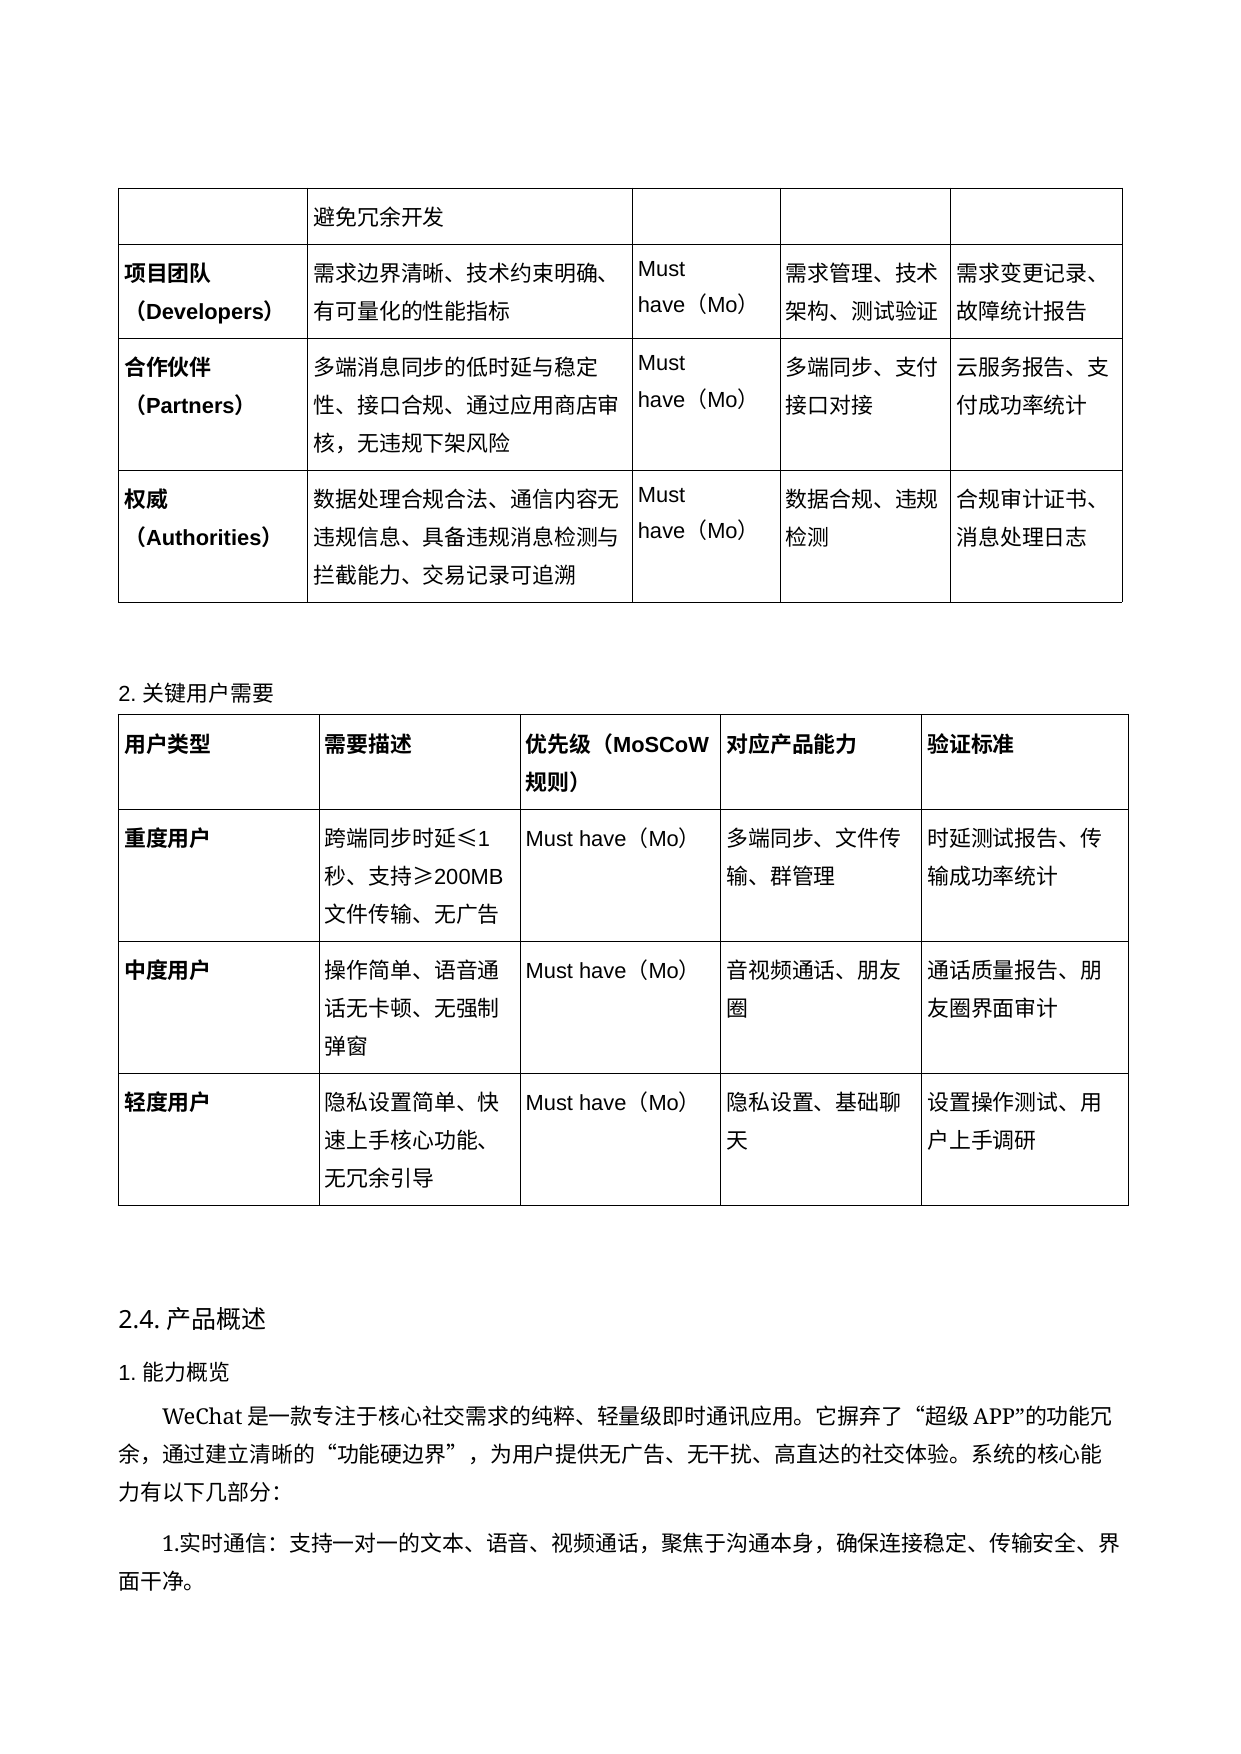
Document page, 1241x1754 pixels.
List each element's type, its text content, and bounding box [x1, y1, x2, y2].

table_cell 隐私设置、基础聊天 [721, 1074, 921, 1204]
table_cell 重度用户 [119, 810, 319, 941]
table_header 用户类型 [119, 715, 319, 809]
table_cell 需求管理、技术架构、测试验证 [781, 245, 950, 338]
table_header 需要描述 [320, 715, 520, 809]
table_header 优先级（MoSCoW 规则） [521, 715, 720, 809]
table_cell 隐私设置简单、快速上手核心功能、无冗余引导 [320, 1074, 520, 1204]
table_cell 需求边界清晰、技术约束明确、有可量化的性能指标 [308, 245, 632, 338]
table_cell 数据合规、违规检测 [781, 471, 950, 602]
table_cell 中度用户 [119, 942, 319, 1073]
text 1.实时通信：支持一对一的文本、语音、视频通话，聚焦于沟通本身，确保连接稳定、传输安全、界面干净。 [118, 1526, 1122, 1595]
table_cell 音视频通话、朋友圈 [721, 942, 921, 1073]
table_cell 数据处理合规合法、通信内容无违规信息、具备违规消息检测与拦截能力、交易记录可追溯 [308, 471, 632, 602]
table_header 对应产品能力 [721, 715, 921, 809]
subtitle 能力概览 [118, 1354, 1122, 1386]
table_cell Must have（Mo） [633, 339, 780, 470]
table_cell 避免冗余开发 [308, 189, 632, 244]
table_cell 轻度用户 [119, 1074, 319, 1204]
table_cell 合规审计证书、消息处理日志 [951, 471, 1122, 602]
table_cell 权威（Authorities） [119, 471, 307, 602]
table_cell 通话质量报告、朋友圈界面审计 [922, 942, 1128, 1073]
table_cell 时延测试报告、传输成功率统计 [922, 810, 1128, 941]
table_cell 合作伙伴（Partners） [119, 339, 307, 470]
table_cell 云服务报告、支付成功率统计 [951, 339, 1122, 470]
table_cell [951, 189, 1122, 244]
table_cell 操作简单、语音通话无卡顿、无强制弹窗 [320, 942, 520, 1073]
table_cell [119, 189, 307, 244]
table_cell Must have（Mo） [633, 471, 780, 602]
table_cell [781, 189, 950, 244]
table_cell [633, 189, 780, 244]
text WeChat是一款专注于核心社交需求的纯粹、轻量级即时通讯应用。它摒弃了“超级APP”的功能冗余，通过建立清晰的“功能硬边界”，为用户提供无广告、无干扰、高直达的社交体验。系统的核心能力有以下几部分： [118, 1399, 1122, 1506]
table_cell 跨端同步时延≤1 秒、支持≥200MB 文件传输、无广告 [320, 810, 520, 941]
table_cell 多端同步、支付接口对接 [781, 339, 950, 470]
table_header 验证标准 [922, 715, 1128, 809]
subtitle 关键用户需要 [118, 676, 1122, 707]
table_cell 项目团队（Developers） [119, 245, 307, 338]
table_cell 多端同步、文件传输、群管理 [721, 810, 921, 941]
subtitle 产品概述 [118, 1299, 1122, 1336]
table_cell 设置操作测试、用户上手调研 [922, 1074, 1128, 1204]
table_cell Must have（Mo） [521, 810, 720, 941]
table_cell Must have（Mo） [633, 245, 780, 338]
table_cell Must have（Mo） [521, 942, 720, 1073]
table_cell 需求变更记录、故障统计报告 [951, 245, 1122, 338]
table_cell Must have（Mo） [521, 1074, 720, 1204]
table_cell 多端消息同步的低时延与稳定性、接口合规、通过应用商店审核，无违规下架风险 [308, 339, 632, 470]
